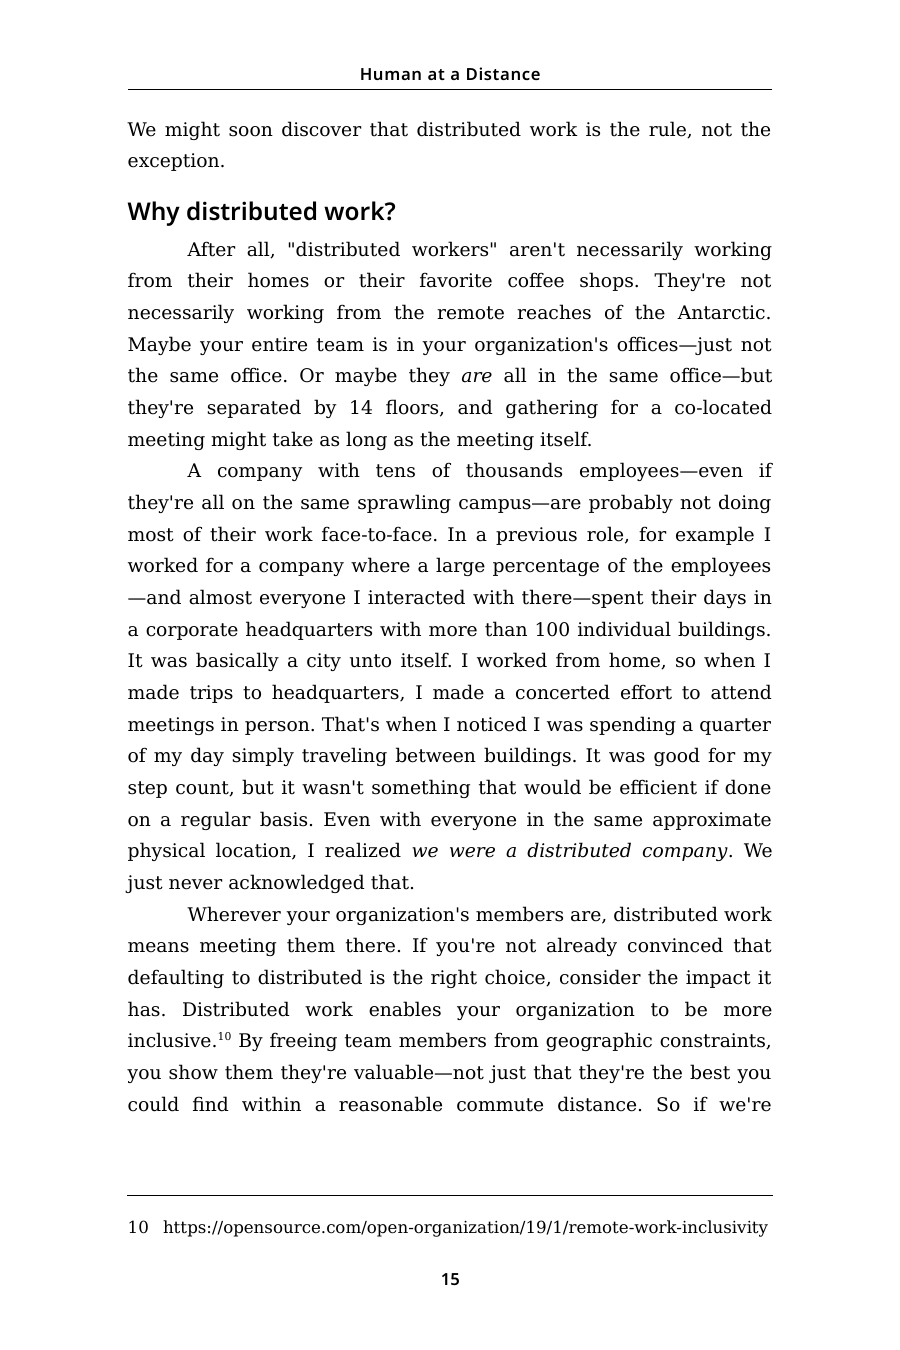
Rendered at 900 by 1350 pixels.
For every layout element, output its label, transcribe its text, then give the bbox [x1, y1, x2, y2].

text We might soon discover that distributed work is the rule, not the exception. [127, 118, 772, 172]
text https://opensource.com/open-organization/19/1/remote-work-inclusivity [127, 1218, 772, 1237]
text Wherever your organization's members are, distributed work means meeting them there. If you're not already convinced that defaulting to distributed is the right choice, consider the impact it has. Distributed work enables your organization to be more inclusive. By freeing team members from geographic constraints, you show them they're valuable—not just that they're the best you could find within a reasonable commute distance. So if we're [127, 904, 772, 1116]
text After all, "distributed workers" aren't necessarily working from their homes or their favorite coffee shops. They're not necessarily working from the remote reaches of the Antarctic. Maybe your entire team is in your organization's offices—just not the same office. Or maybe they are all in the same office—but they're separated by 14 floors, and gathering for a co-located meeting might take as long as the meeting itself. [127, 239, 772, 451]
text A company with tens of thousands employees—even if they're all on the same sprawling campus—are probably not doing most of their work face-to-face. In a previous role, for example I worked for a company where a large percentage of the employees—and almost everyone I interacted with there—spent their days in a corporate headquarters with more than 100 individual buildings. It was basically a city unto itself. I worked from home, so when I made trips to headquarters, I made a concerted effort to attend meetings in person. That's when I noticed I was spending a quarter of my day simply traveling between buildings. It was good for my step count, but it wasn't something that would be efficient if done on a regular basis. Even with everyone in the same approximate physical location, I realized we were a distributed company. We just never acknowledged that. [127, 461, 772, 894]
subtitle Why distributed work? [127, 196, 772, 226]
